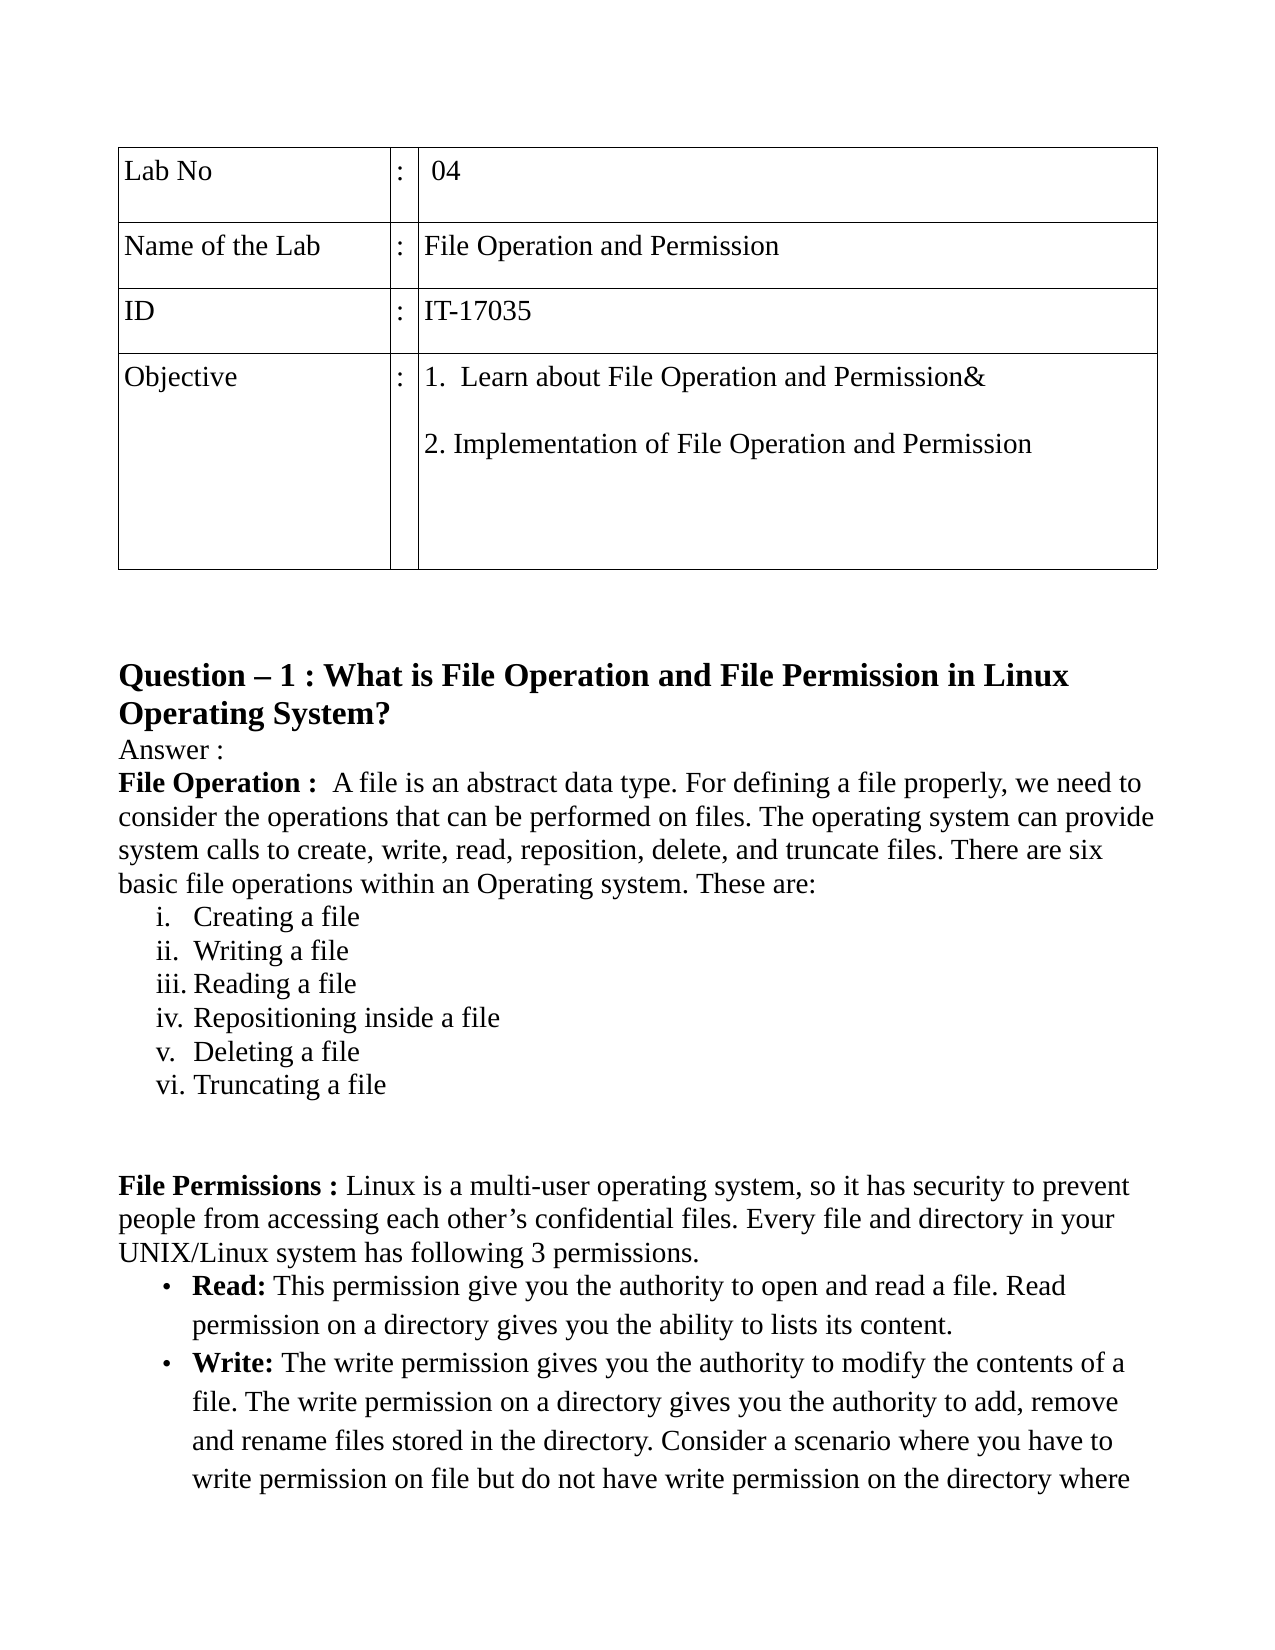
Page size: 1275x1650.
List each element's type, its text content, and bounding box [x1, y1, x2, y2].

text File Operation : A file is an abstract data type. For defining a file properly, we need to consider the operations that can be performed on files. The operating system can provide system calls to create, write, read, reposition, delete, and truncate files. There are six basic file operations within an Operating system. These are: [118, 765, 1157, 899]
list Read: This permission give you the authority to open and read a file. Read permission on a directory gives you the ability to lists its content. [162, 1268, 1157, 1341]
table_cell : [391, 354, 418, 569]
table_cell ID [119, 289, 390, 353]
table_header 04 [419, 148, 1157, 222]
list Creating a file [156, 899, 1157, 933]
list Deleting a file [156, 1034, 1157, 1067]
table_cell : [391, 289, 418, 353]
text Answer : [118, 732, 1157, 765]
list Repositioning inside a file [156, 1000, 1157, 1034]
text Question – 1 : What is File Operation and File Permission in Linux Operating System? [118, 655, 1157, 732]
list Write: The write permission gives you the authority to modify the contents of a file. The write permission on a directory gives you the authority to add, remove and rename files stored in the directory. Consider a scenario where you have to write permission on file but do not have write permission on the directory where [162, 1346, 1157, 1495]
table_cell IT-17035 [419, 289, 1157, 353]
table_cell File Operation and Permission [419, 223, 1157, 287]
list Truncating a file [156, 1067, 1157, 1101]
list Reading a file [156, 967, 1157, 1000]
table_header : [391, 148, 418, 222]
list Writing a file [156, 933, 1157, 967]
table_cell Name of the Lab [119, 223, 390, 287]
table_cell 1. Learn about File Operation and Permission& 2. Implementation of File Operation and Permission [419, 354, 1157, 569]
table_header Lab No [119, 148, 390, 222]
table_cell Objective [119, 354, 390, 569]
text File Permissions : Linux is a multi-user operating system, so it has security to prevent people from accessing each other’s confidential files. Every file and directory in your UNIX/Linux system has following 3 permissions. [118, 1168, 1157, 1268]
table_cell : [391, 223, 418, 287]
